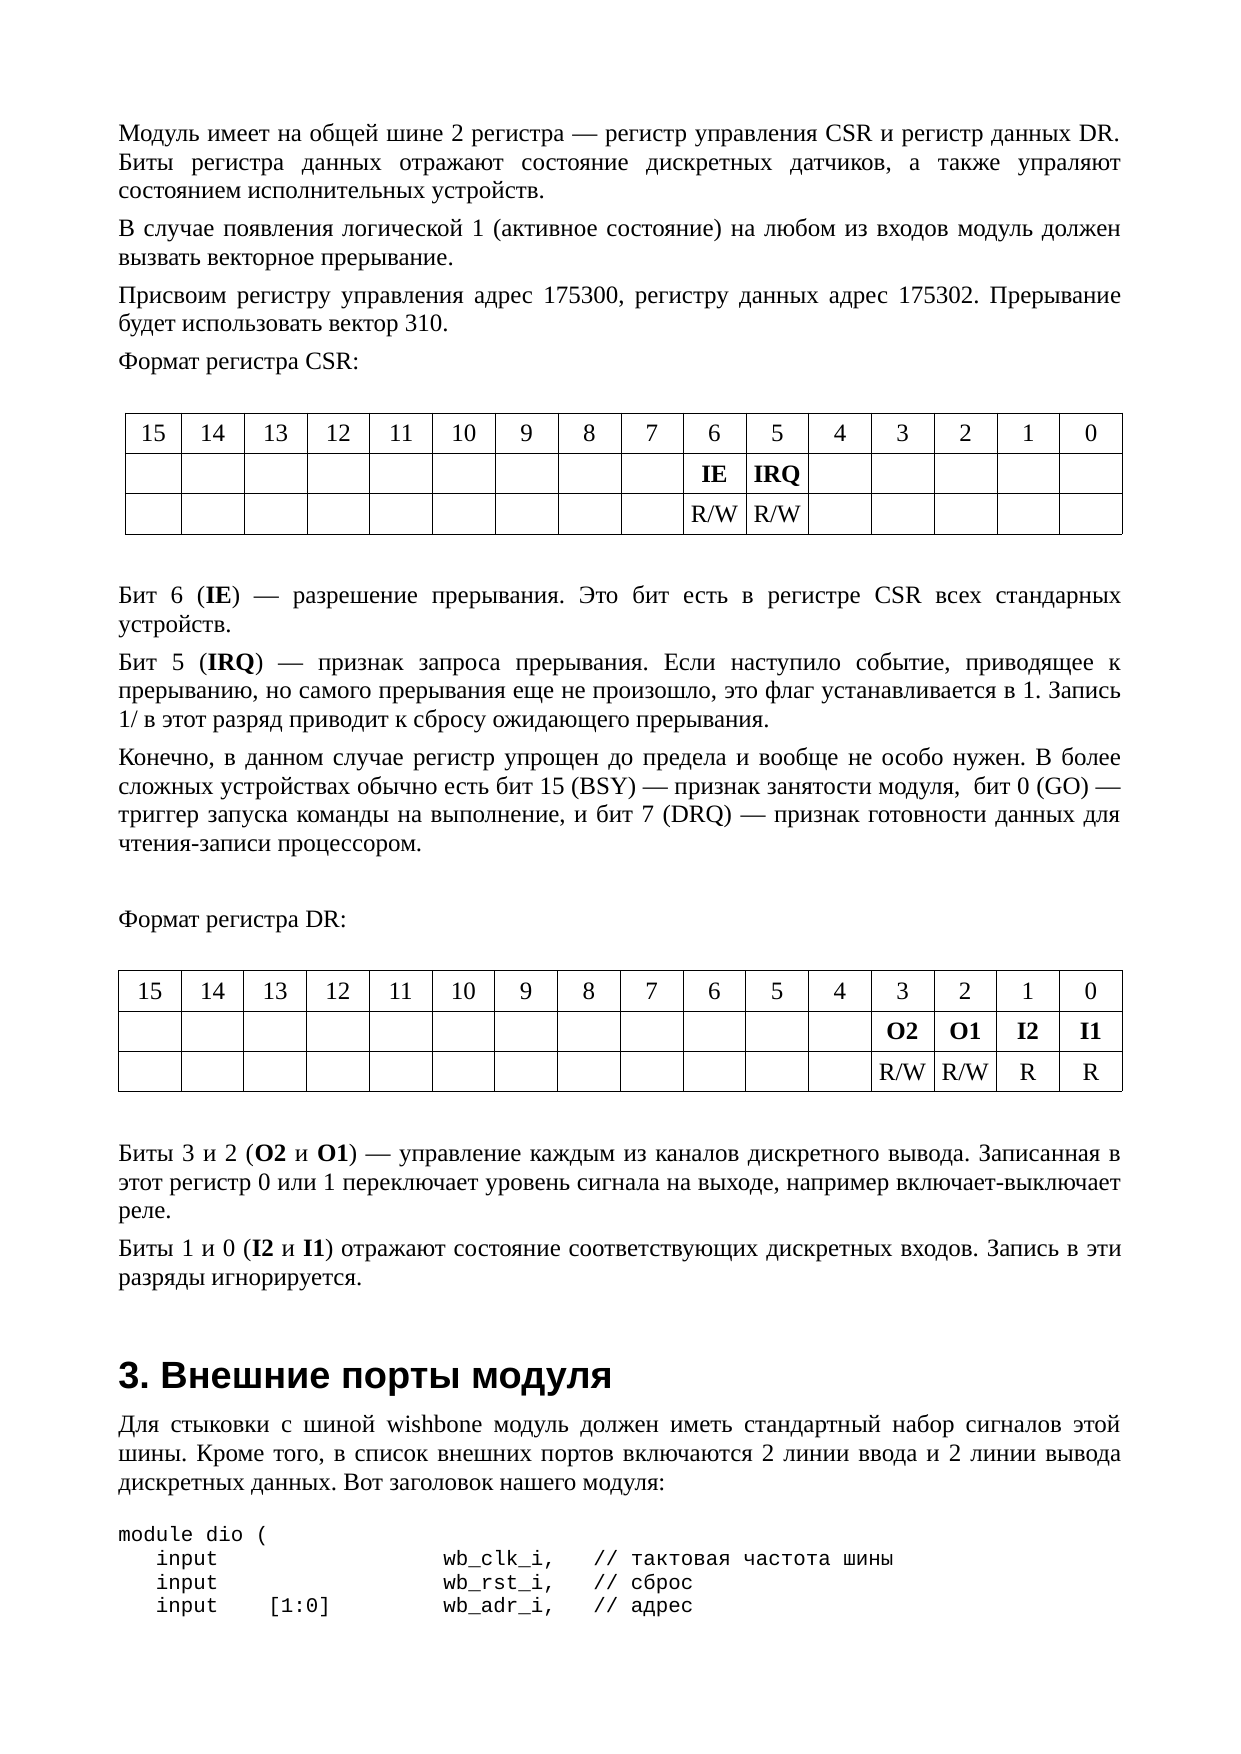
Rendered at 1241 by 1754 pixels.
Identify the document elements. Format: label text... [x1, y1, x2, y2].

table_header 5 [746, 971, 808, 1011]
table_header 3 [872, 414, 934, 453]
table_cell [621, 1052, 683, 1091]
table_cell [496, 454, 558, 493]
table_cell [308, 494, 369, 534]
table_cell [809, 1012, 871, 1051]
text input wb_rst_i, // сброс [118, 1572, 1122, 1595]
table_cell [370, 1052, 432, 1091]
table_header 4 [809, 414, 871, 453]
text Конечно, в данном случае регистр упрощен до предела и вообще не особо нужен. В более сложных устройствах обычно есть бит 15 (BSY) — признак занятости модуля, бит 0 (GO) — триггер запуска команды на выполнение, и бит 7 (DRQ) — признак готовности данных для чтения-записи процессором. [118, 742, 1122, 857]
table_header 1 [998, 414, 1059, 453]
table_cell [370, 1012, 432, 1051]
table_cell [622, 454, 683, 493]
table_cell [809, 494, 871, 534]
table_cell [307, 1052, 369, 1091]
table_cell [1060, 494, 1122, 534]
table_cell [809, 454, 871, 493]
table_header 6 [684, 971, 745, 1011]
table_cell [244, 1012, 306, 1051]
table_header 0 [1060, 414, 1122, 453]
table_cell [119, 1052, 181, 1091]
table_cell [433, 494, 495, 534]
table_header 3 [872, 971, 934, 1011]
table_cell [182, 454, 244, 493]
table_cell [622, 494, 683, 534]
table_cell R/W [935, 1052, 996, 1091]
table_cell [245, 494, 307, 534]
table_cell [119, 1012, 181, 1051]
table_cell [307, 1012, 369, 1051]
table_cell [621, 1012, 683, 1051]
text Бит 5 (IRQ) — признак запроса прерывания. Если наступило событие, приводящее к прерыванию, но самого прерывания еще не произошло, это флаг устанавливается в 1. Запись 1/ в этот разряд приводит к сбросу ожидающего прерывания. [118, 647, 1122, 733]
table_cell [998, 494, 1059, 534]
text Для стыковки с шиной wishbone модуль должен иметь стандартный набор сигналов этой шины. Кроме того, в список внешних портов включаются 2 линии ввода и 2 линии вывода дискретных данных. Вот заголовок нашего модуля: [118, 1409, 1122, 1496]
table_cell [809, 1052, 871, 1091]
text В случае появления логической 1 (активное состояние) на любом из входов модуль должен вызвать векторное прерывание. [118, 213, 1122, 271]
table_cell R/W [872, 1052, 934, 1091]
table_cell R [997, 1052, 1059, 1091]
table_cell [370, 454, 432, 493]
table_cell [182, 1052, 243, 1091]
text input [1:0] wb_adr_i, // адрес [118, 1595, 1122, 1619]
table_cell R/W [747, 494, 808, 534]
table_cell [1060, 454, 1122, 493]
table_header 15 [126, 414, 181, 453]
table_header 10 [433, 971, 494, 1011]
table_header 4 [809, 971, 871, 1011]
table_header 6 [684, 414, 746, 453]
table_header 9 [496, 414, 558, 453]
table_cell I2 [997, 1012, 1059, 1051]
table_cell [495, 1052, 557, 1091]
table_header 1 [997, 971, 1059, 1011]
table_header 8 [558, 971, 620, 1011]
table_cell O2 [872, 1012, 934, 1051]
table_header 8 [559, 414, 621, 453]
table_header 7 [622, 414, 683, 453]
table_cell [935, 494, 997, 534]
table_header 13 [245, 414, 307, 453]
text Биты 3 и 2 (О2 и О1) — управление каждым из каналов дискретного вывода. Записанная в этот регистр 0 или 1 переключает уровень сигнала на выходе, например включает-выключает реле. [118, 1138, 1122, 1224]
table_cell [495, 1012, 557, 1051]
table_cell [370, 494, 432, 534]
table_cell [872, 494, 934, 534]
table_header 2 [935, 971, 996, 1011]
table_header 7 [621, 971, 683, 1011]
table_header 2 [935, 414, 997, 453]
text Формат регистра CSR: [118, 346, 1122, 375]
table_header 12 [308, 414, 369, 453]
table_header 14 [182, 971, 243, 1011]
text Биты 1 и 0 (I2 и I1) отражают состояние соответствующих дискретных входов. Запись в эти разряды игнорируется. [118, 1233, 1122, 1291]
table_cell R [1060, 1052, 1122, 1091]
table_header 0 [1060, 971, 1122, 1011]
text input wb_clk_i, // тактовая частота шины [118, 1548, 1122, 1572]
table_cell [433, 454, 495, 493]
table_cell [244, 1052, 306, 1091]
table_cell [872, 454, 934, 493]
table_cell IE [684, 454, 746, 493]
table_cell [998, 454, 1059, 493]
table_cell I1 [1060, 1012, 1122, 1051]
table_header 14 [182, 414, 244, 453]
table_header 11 [370, 971, 432, 1011]
table_header 11 [370, 414, 432, 453]
subtitle 3. Внешние порты модуля [118, 1353, 1122, 1397]
text Присвоим регистру управления адрес 175300, регистру данных адрес 175302. Прерывание будет использовать вектор 310. [118, 280, 1122, 337]
table_header 15 [119, 971, 181, 1011]
table_cell [126, 494, 181, 534]
text Модуль имеет на общей шине 2 регистра — регистр управления CSR и регистр данных DR. Биты регистра данных отражают состояние дискретных датчиков, а также упраляют состоянием исполнительных устройств. [118, 118, 1122, 204]
table_cell [126, 454, 181, 493]
table_cell [433, 1052, 494, 1091]
table_header 9 [495, 971, 557, 1011]
table_cell [558, 1012, 620, 1051]
table_header 12 [307, 971, 369, 1011]
table_header 5 [747, 414, 808, 453]
table_cell [245, 454, 307, 493]
table_cell [308, 454, 369, 493]
text module dio ( [118, 1524, 1122, 1548]
text Бит 6 (IE) — разрешение прерывания. Это бит есть в регистре CSR всех стандарных устройств. [118, 580, 1122, 638]
table_cell [559, 494, 621, 534]
table_cell [746, 1052, 808, 1091]
table_cell R/W [684, 494, 746, 534]
table_cell [182, 1012, 243, 1051]
table_cell [433, 1012, 494, 1051]
text Формат регистра DR: [118, 904, 1122, 932]
table_header 13 [244, 971, 306, 1011]
table_cell [746, 1012, 808, 1051]
table_cell [182, 494, 244, 534]
table_header 10 [433, 414, 495, 453]
table_cell [559, 454, 621, 493]
table_cell O1 [935, 1012, 996, 1051]
table_cell [684, 1012, 745, 1051]
table_cell IRQ [747, 454, 808, 493]
table_cell [496, 494, 558, 534]
table_cell [935, 454, 997, 493]
table_cell [684, 1052, 745, 1091]
table_cell [558, 1052, 620, 1091]
